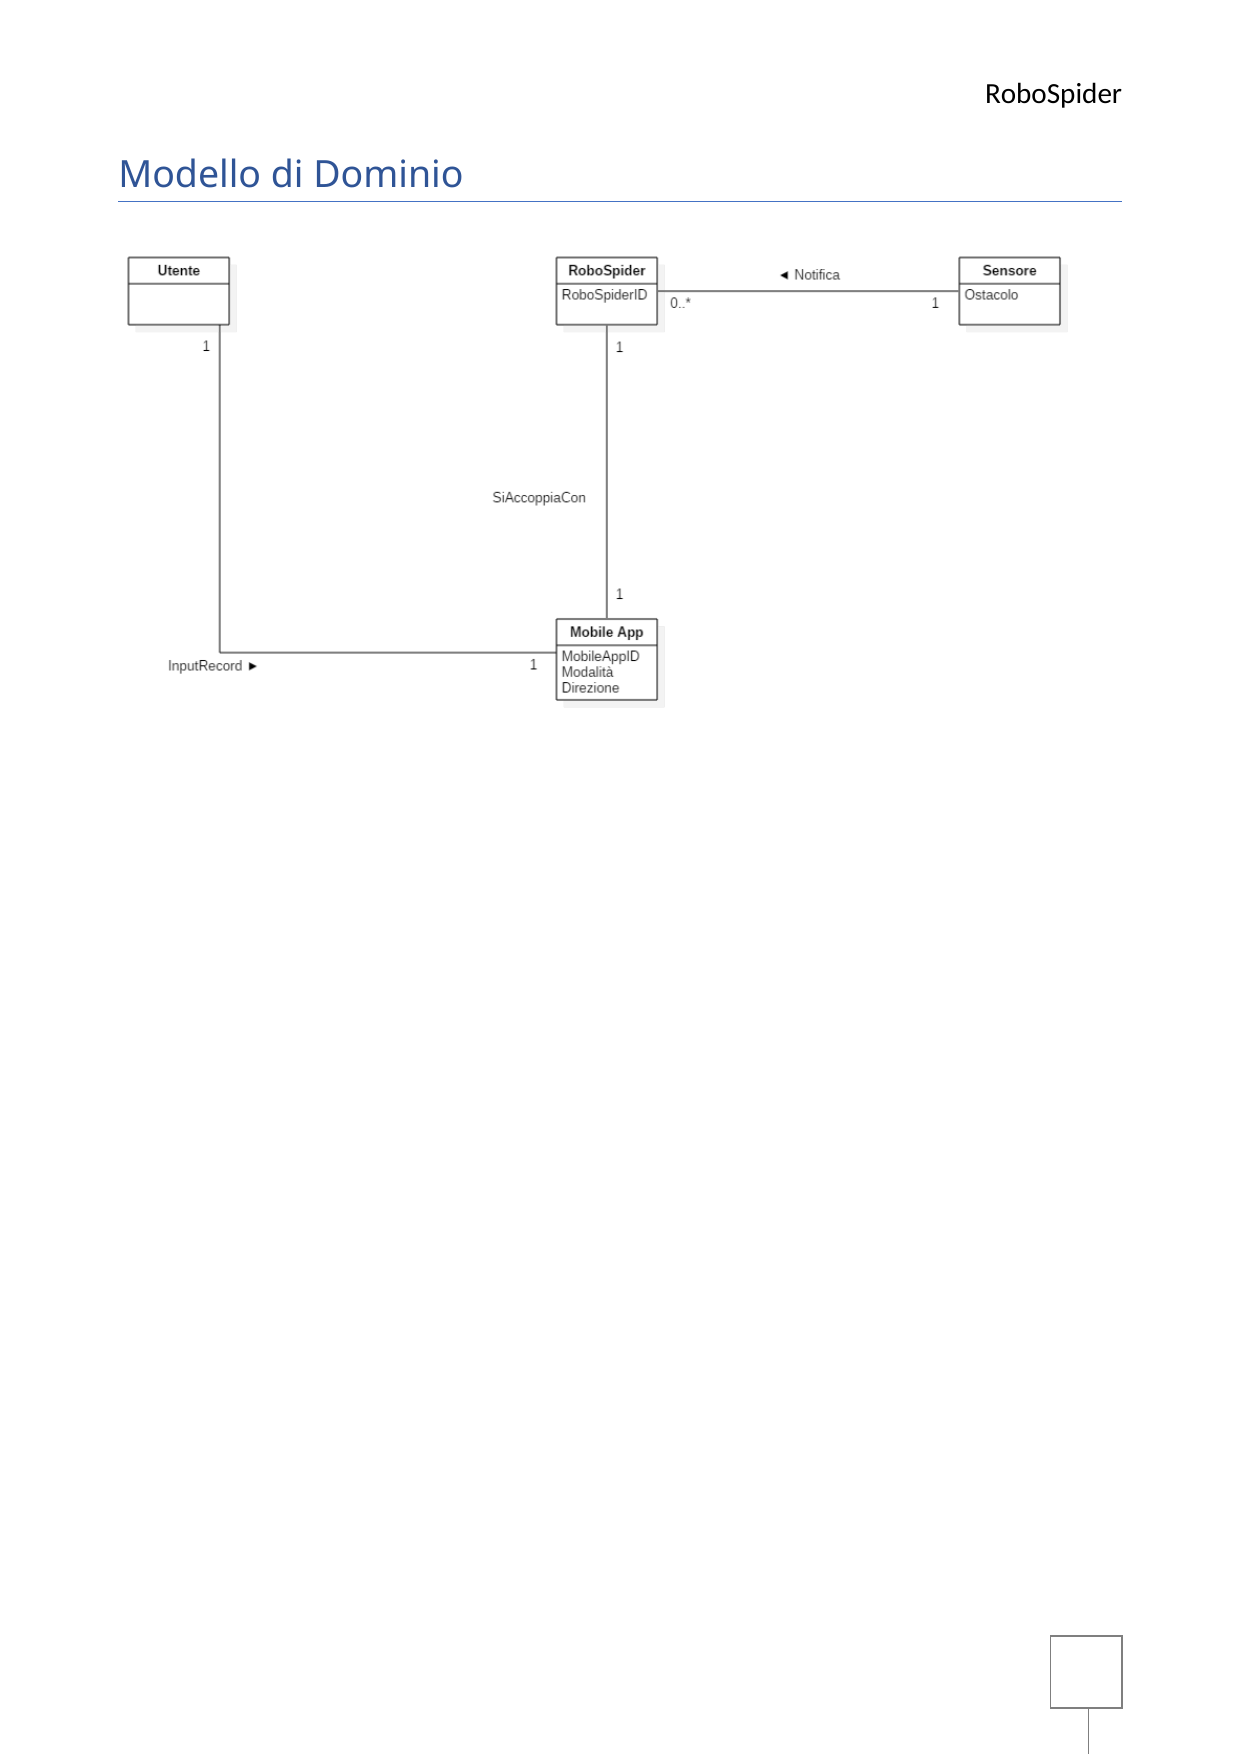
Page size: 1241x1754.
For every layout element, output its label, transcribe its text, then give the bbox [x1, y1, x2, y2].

subtitle Modello di Dominio [118, 148, 1122, 201]
